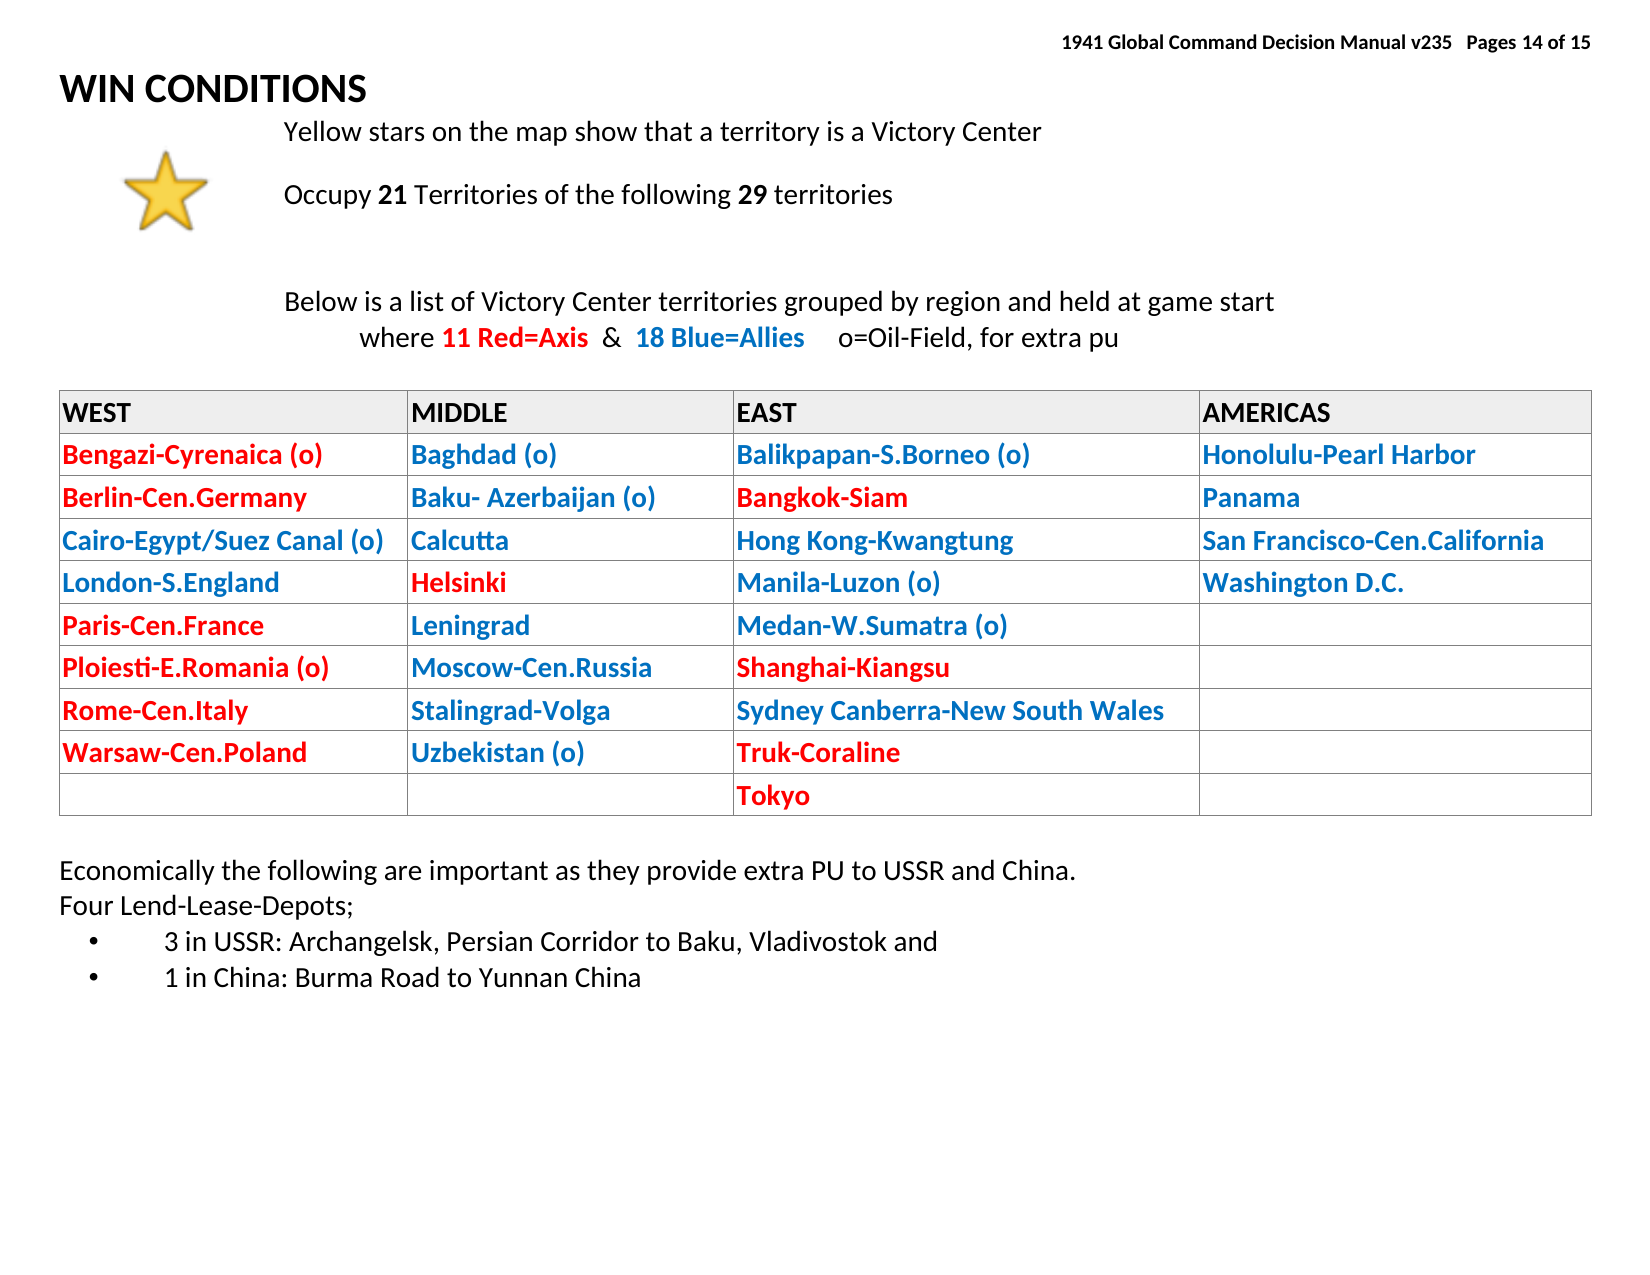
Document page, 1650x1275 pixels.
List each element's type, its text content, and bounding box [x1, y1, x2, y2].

table_cell Balikpapan-S.Borneo (o) [734, 434, 1199, 475]
text WIN CONDITIONS [59, 62, 1591, 113]
table_cell Moscow-Cen.Russia [408, 646, 733, 688]
table_cell Ploiesti-E.Romania (o) [60, 646, 407, 688]
picture [116, 142, 216, 243]
table_cell Medan-W.Sumatra (o) [734, 604, 1199, 645]
text Economically the following are important as they provide extra PU to USSR and China. [59, 852, 1591, 887]
table_cell Baku- Azerbaijan (o) [408, 476, 733, 518]
table_cell [1200, 689, 1591, 730]
table_cell Rome-Cen.Italy [60, 689, 407, 730]
table_cell Bangkok-Siam [734, 476, 1199, 518]
table_cell Washington D.C. [1200, 561, 1591, 603]
table_header MIDDLE [408, 391, 733, 433]
table_cell Truk-Coraline [734, 731, 1199, 773]
table_cell Warsaw-Cen.Poland [60, 731, 407, 773]
text Below is a list of Victory Center territories grouped by region and held at game start [59, 283, 1591, 319]
table_cell Panama [1200, 476, 1591, 518]
table_cell Leningrad [408, 604, 733, 645]
table_cell Hong Kong-Kwangtung [734, 519, 1199, 560]
table_cell Berlin-Cen.Germany [60, 476, 407, 518]
table_cell Calcutta [408, 519, 733, 560]
table_cell [1200, 731, 1591, 773]
text Yellow stars on the map show that a territory is a Victory Center [283, 113, 1591, 148]
table_cell Sydney Canberra-New South Wales [734, 689, 1199, 730]
table_cell Helsinki [408, 561, 733, 603]
table_cell Bengazi-Cyrenaica (o) [60, 434, 407, 475]
table_cell Honolulu-Pearl Harbor [1200, 434, 1591, 475]
table_cell Shanghai-Kiangsu [734, 646, 1199, 688]
table_cell San Francisco-Cen.California [1200, 519, 1591, 560]
text Occupy 21 Territories of the following 29 territories [283, 176, 1591, 212]
table_header WEST [60, 391, 407, 433]
list 1 in China: Burma Road to Yunnan China [88, 959, 1591, 994]
table_cell Tokyo [734, 774, 1199, 815]
table_cell Baghdad (o) [408, 434, 733, 475]
table_cell Stalingrad-Volga [408, 689, 733, 730]
table_header AMERICAS [1200, 391, 1591, 433]
list Four Lend-Lease-Depots; [59, 887, 1591, 923]
table_header EAST [734, 391, 1199, 433]
table_cell [60, 774, 407, 815]
table_cell [1200, 646, 1591, 688]
table_cell [1200, 604, 1591, 645]
table_cell Manila-Luzon (o) [734, 561, 1199, 603]
table_cell [408, 774, 733, 815]
table_cell [1200, 774, 1591, 815]
table_cell Cairo-Egypt/Suez Canal (o) [60, 519, 407, 560]
table_cell Paris-Cen.France [60, 604, 407, 645]
list 3 in USSR: Archangelsk, Persian Corridor to Baku, Vladivostok and [88, 923, 1591, 959]
table_cell Uzbekistan (o) [408, 731, 733, 773]
text where 11 Red=Axis & 18 Blue=Allies o=Oil-Field, for extra pu [59, 319, 1591, 354]
table_cell London-S.England [60, 561, 407, 603]
